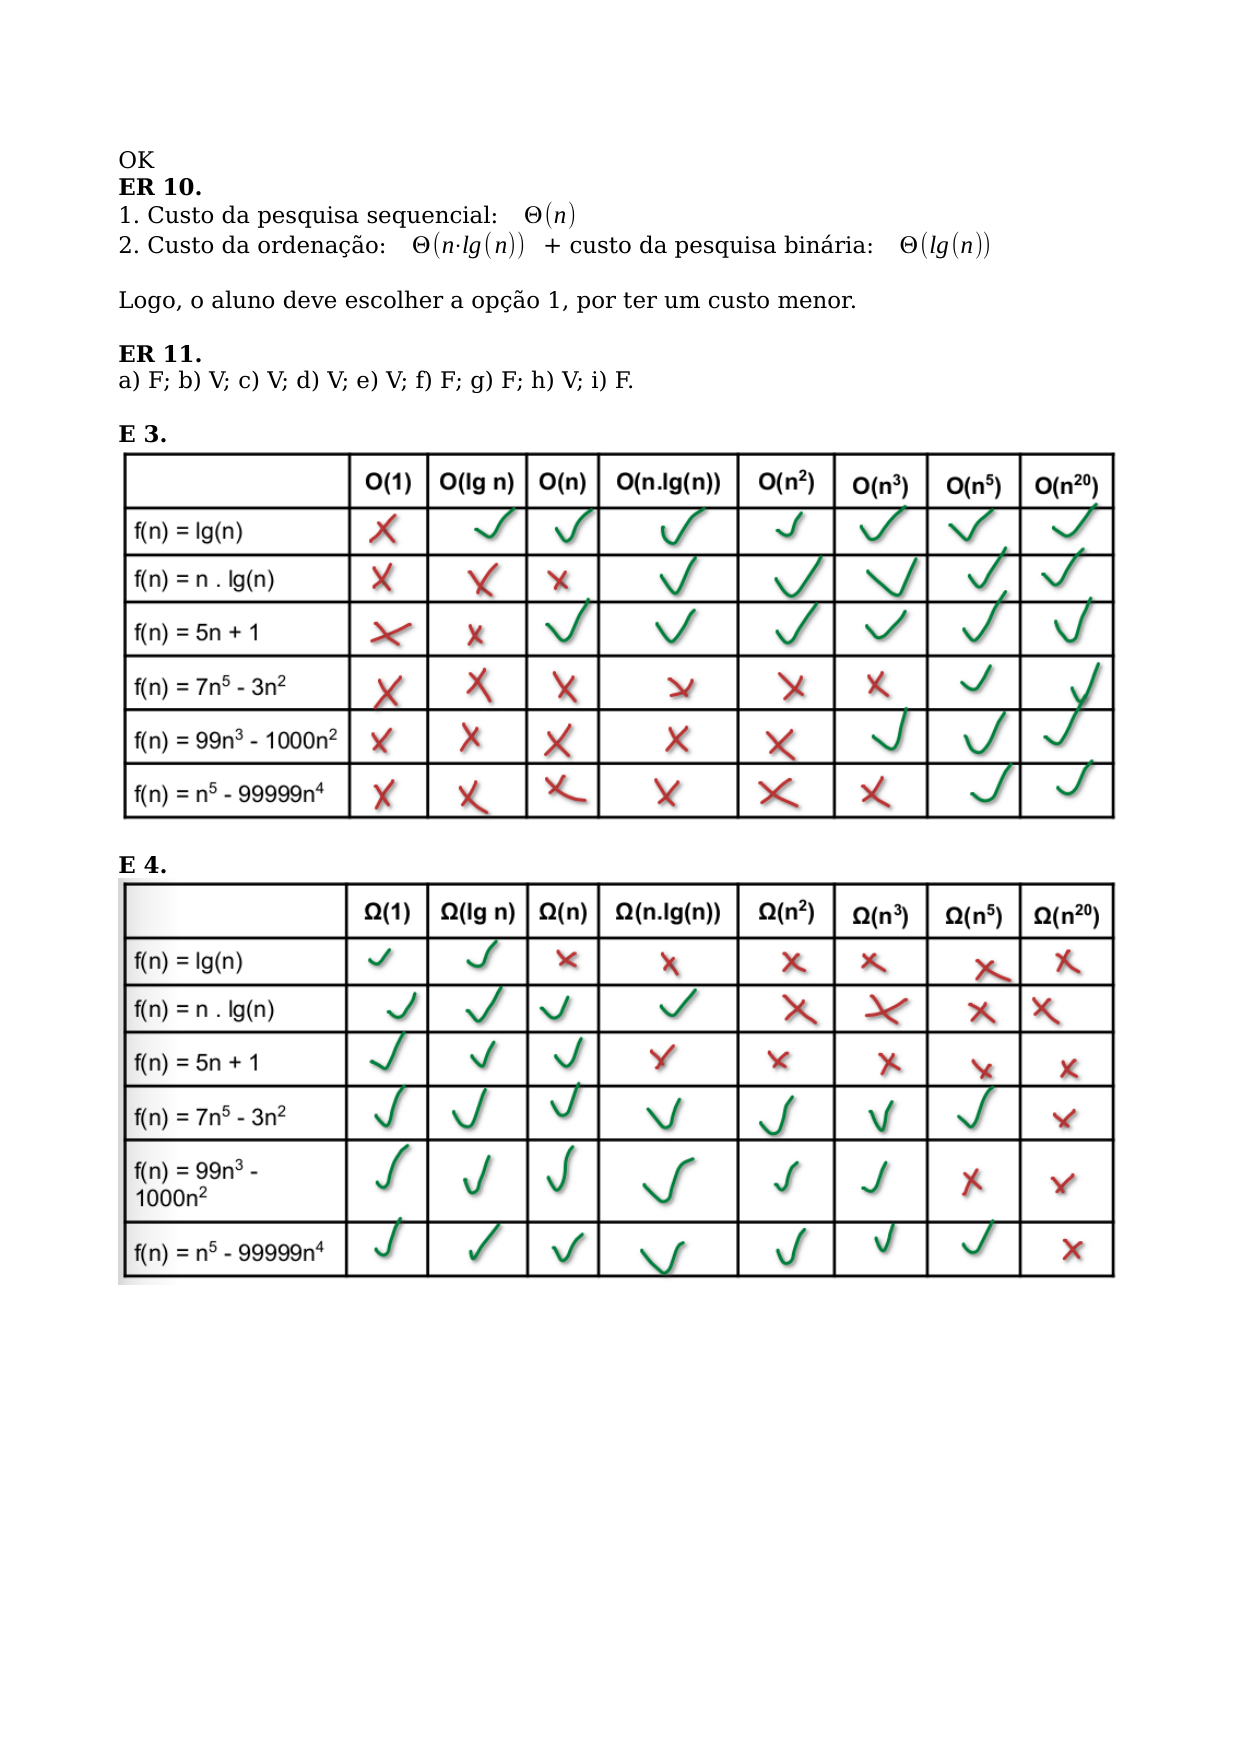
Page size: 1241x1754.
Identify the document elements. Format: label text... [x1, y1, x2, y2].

text OK [118, 147, 1122, 173]
text E 3. [118, 421, 1122, 447]
text E 4. [118, 852, 1122, 878]
picture [118, 878, 1123, 1285]
text a) F; b) V; c) V; d) V; e) V; f) F; g) F; h) V; i) F. [118, 367, 1122, 394]
text ER 11. [118, 340, 1122, 367]
text ER 10. [118, 173, 1122, 200]
picture [118, 447, 1123, 825]
text Logo, o aluno deve escolher a opção 1, por ter um custo menor. [118, 287, 1122, 314]
text 2. Custo da ordenação: + custo da pesquisa binária: [118, 230, 1122, 260]
text 1. Custo da pesquisa sequencial: [118, 200, 1122, 230]
